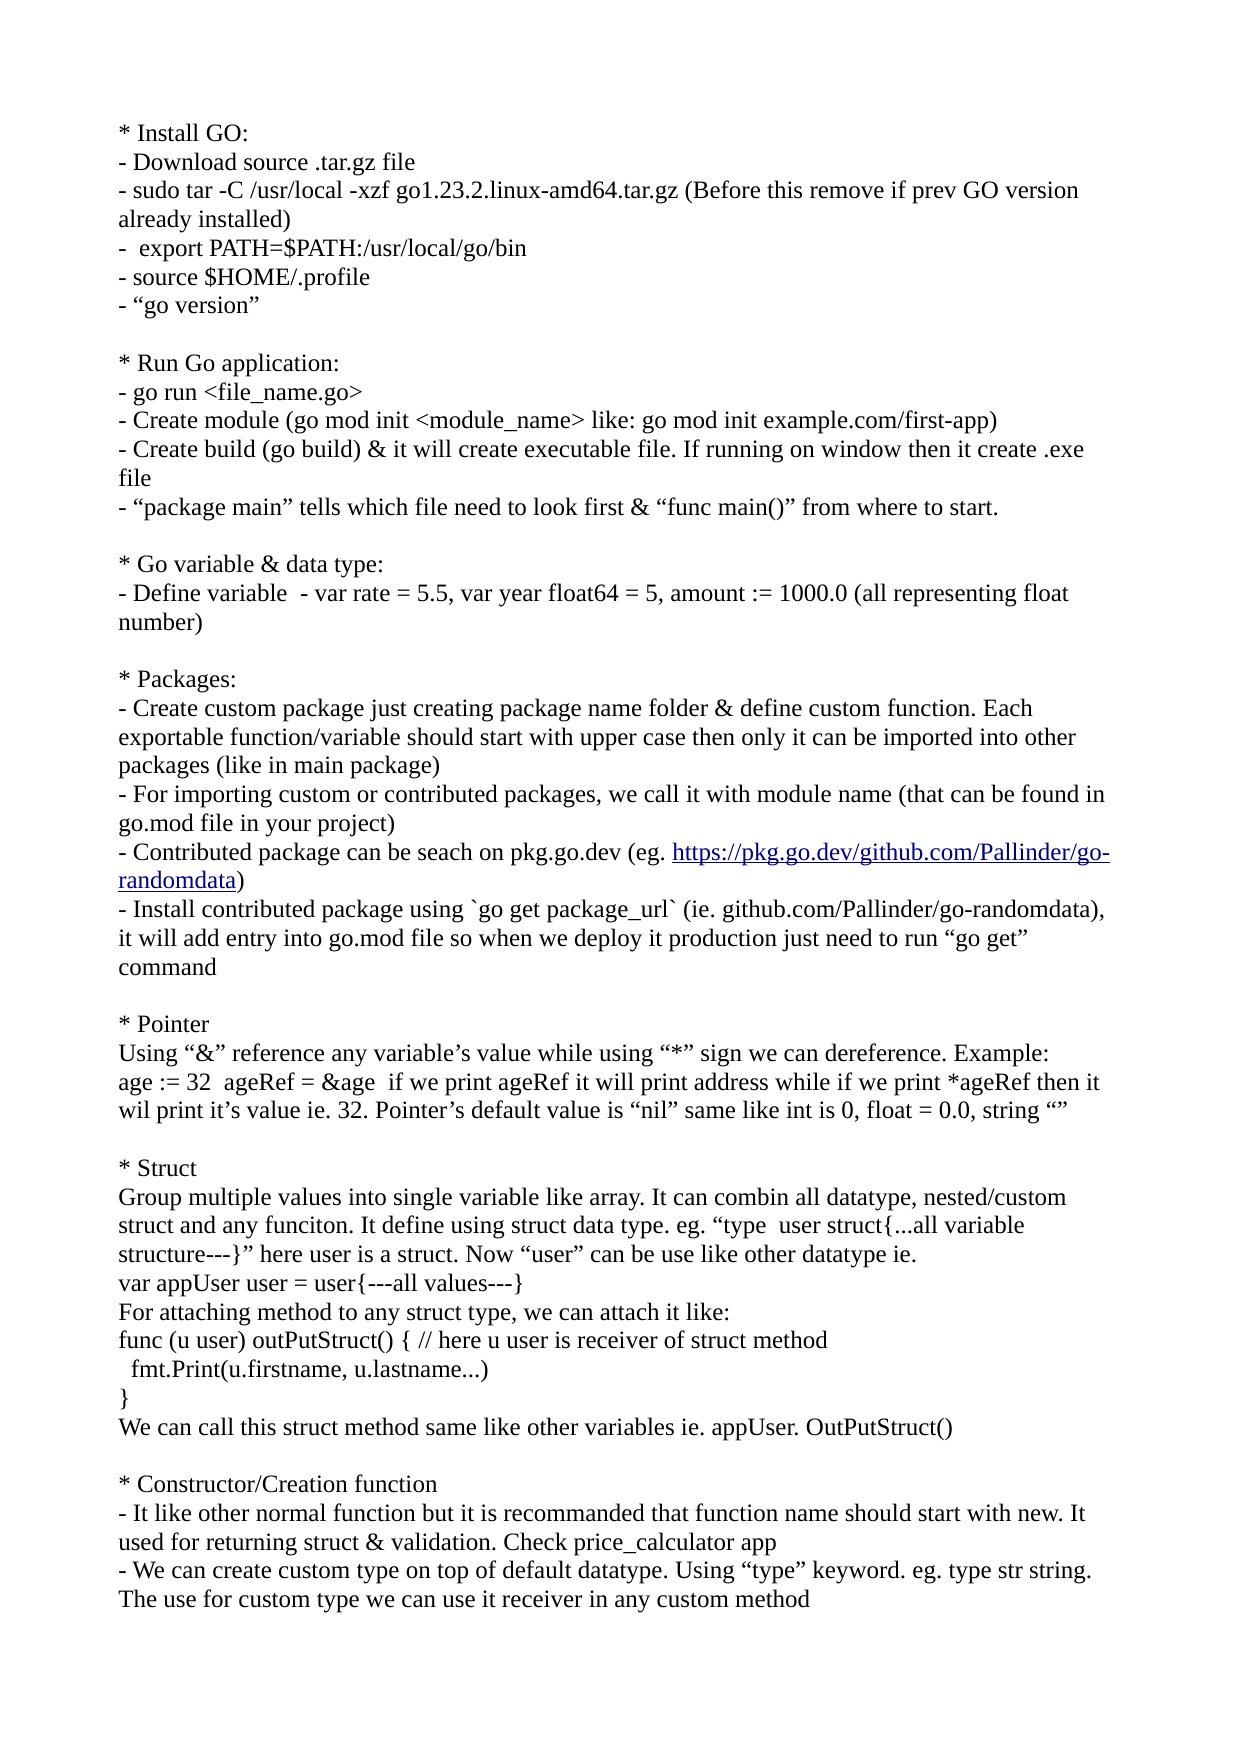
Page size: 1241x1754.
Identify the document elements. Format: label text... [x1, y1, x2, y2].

text - “package main” tells which file need to look first & “func main()” from where to start. [118, 492, 1122, 521]
text - Create module (go mod init <module_name> like: go mod init example.com/first-app) [118, 406, 1122, 434]
text * Install GO: [118, 118, 1122, 147]
text - Download source .tar.gz file [118, 147, 1122, 176]
text age := 32 ageRef = &age if we print ageRef it will print address while if we print *ageRef then it wil print it’s value ie. 32. Pointer’s default value is “nil” same like int is 0, float = 0.0, string “” [118, 1067, 1122, 1124]
text - Create build (go build) & it will create executable file. If running on window then it create .exe file [118, 434, 1122, 492]
text - “go version” [118, 291, 1122, 319]
text * Pointer [118, 1009, 1122, 1038]
text } [118, 1383, 1122, 1412]
text - Install contributed package using `go get package_url` (ie. github.com/Pallinder/go-randomdata), it will add entry into go.mod file so when we deploy it production just need to run “go get” command [118, 894, 1122, 981]
text - source $HOME/.profile [118, 262, 1122, 291]
text - We can create custom type on top of default datatype. Using “type” keyword. eg. type str string. The use for custom type we can use it receiver in any custom method [118, 1556, 1122, 1613]
text func (u user) outPutStruct() { // here u user is receiver of struct method [118, 1326, 1122, 1354]
text - sudo tar -C /usr/local -xzf go1.23.2.linux-amd64.tar.gz (Before this remove if prev GO version already installed) [118, 176, 1122, 233]
text - Define variable - var rate = 5.5, var year float64 = 5, amount := 1000.0 (all representing float number) [118, 578, 1122, 636]
text fmt.Print(u.firstname, u.lastname...) [118, 1354, 1122, 1383]
text For attaching method to any struct type, we can attach it like: [118, 1297, 1122, 1326]
text - Create custom package just creating package name folder & define custom function. Each exportable function/variable should start with upper case then only it can be imported into other packages (like in main package) [118, 693, 1122, 779]
text Group multiple values into single variable like array. It can combin all datatype, nested/custom struct and any funciton. It define using struct data type. eg. “type user struct{...all variable structure---}” here user is a struct. Now “user” can be use like other datatype ie. var appUser user = user{---all values---} [118, 1182, 1122, 1297]
text - go run <file_name.go> [118, 377, 1122, 406]
text * Go variable & data type: [118, 549, 1122, 578]
text - Contributed package can be seach on pkg.go.dev (eg. https://pkg.go.dev/github.com/Pallinder/go-randomdata) [118, 837, 1122, 894]
text - It like other normal function but it is recommanded that function name should start with new. It used for returning struct & validation. Check price_calculator app [118, 1498, 1122, 1556]
text * Packages: [118, 664, 1122, 693]
text * Struct [118, 1153, 1122, 1182]
text - For importing custom or contributed packages, we call it with module name (that can be found in go.mod file in your project) [118, 779, 1122, 837]
text * Constructor/Creation function [118, 1469, 1122, 1498]
text * Run Go application: [118, 348, 1122, 377]
text Using “&” reference any variable’s value while using “*” sign we can dereference. Example: [118, 1038, 1122, 1067]
text - export PATH=$PATH:/usr/local/go/bin [118, 233, 1122, 262]
text We can call this struct method same like other variables ie. appUser. OutPutStruct() [118, 1412, 1122, 1441]
